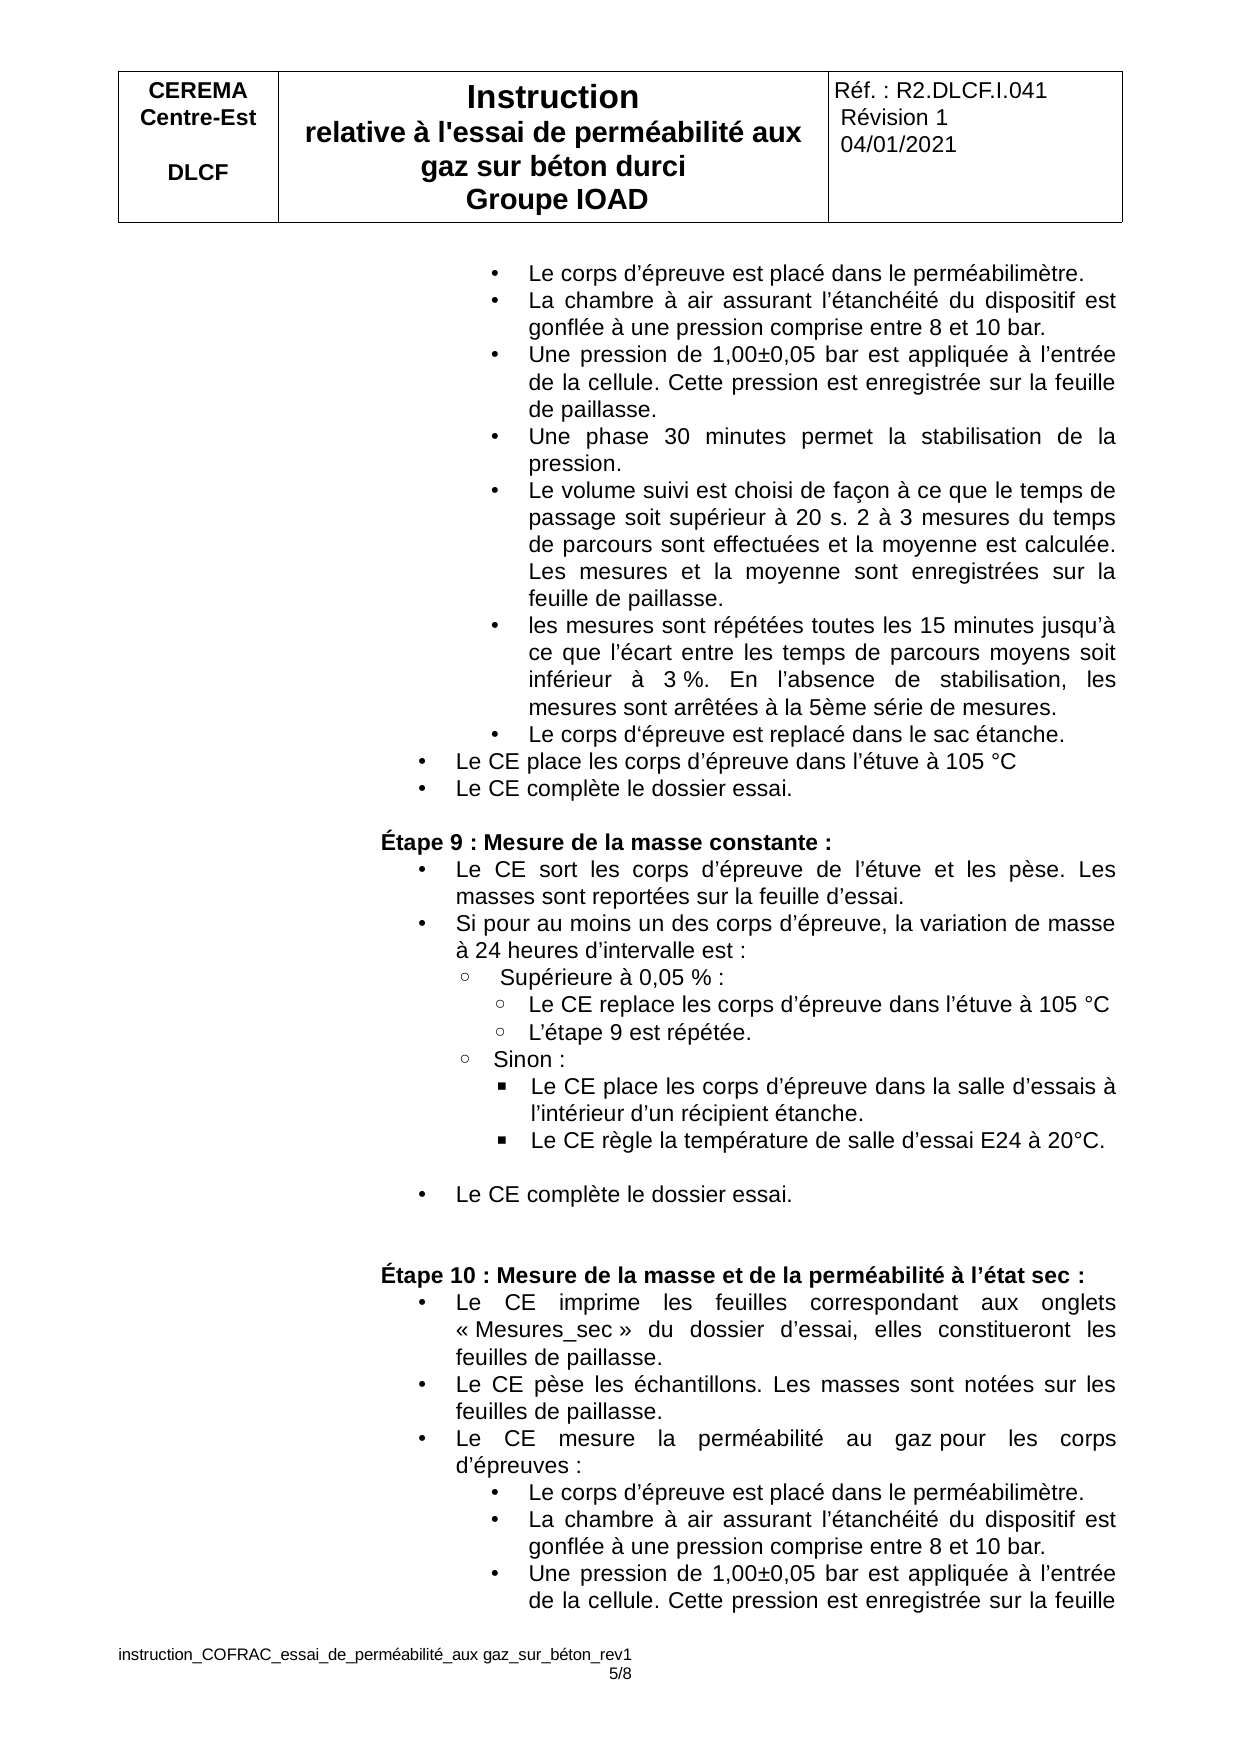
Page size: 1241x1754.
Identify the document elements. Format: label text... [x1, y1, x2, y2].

table_cell Dispositions générales: Les dispositions figurants dans tous les documents listés dans le paragraphe « Documents de références », sont appliquées. Dispositions particulières: Conditions d’essais : Le gaz utilisé est du diazote (N2) La pression absolue d’entrée P0 a été calculée à partir de la pression atmosphérique standard au niveau de la mer (1 013 hPa) pour une altitude (alti) de 333 m, dans le cas de l’atmosphère normalisée type OACI (Organisation de l’Aviation Civile Internationale) : P0 = 974 hPa Étape 1 : réception des éprouvettes : le CE Procède à la réception des éprouvettes et la création d’un nouveau dossier essai : Le CE crée un nouvel enregistrement dans la feuille de calcul « suivit des essais de durabilité ». Il crée un nouveau un numéro SOA/KAZ. Ce numéro commence par les lettres : «KGAZ/ » suivi de l’année, suivi du symbole : « / », suivi d’un nombre débutant à un pour le premier essai de l’année puis incrémenté d’une unité à chaque nouvel essai. Le CE identifie les éprouvettes avec le numéro SOA/KGAZ et les places dans les bacs de conservation. Le CE crée le « dossier d’essai » et renseigne les champs de l’onglet « Feuille d’essai » (identification du prélèvement, date de sciage, échéance d’essai, ...) Le CE imprime le « dossier d’essai » au format A3. Étape 2 : enrobage et sciage des corps d’épreuve : 24 heures avant le sciage, le CE sort les éprouvettes des bacs de conservation, les sèche à l’air comprimé, et les enduit de résine époxy. Le CE scie les corps d’épreuves à une épaisseur de 50 ±1 mm. Le CE identifie les corps d’épreuve conformément au « dossier d’essai ». Le CE mesure le diamètre de chaque corps d’épreuve, en trois positions à 120 degrés. La moyenne des lectures est prise comme diamètre. Le CE mesure l’épaisseur de chaque corps d’épreuve en quatre positions d’égale distance autour de la circonférence. La moyenne des quatre mesures est prise comme épaisseur. Le CE complète le « dossier d’essai ». Étape 3 : saturation des corps d’épreuve : Les corps d’épreuve sont saturés par une des deux méthodes suivantes : Saturation sous vide : 48 h avant le démarrage de l’essai selon NF P 18-459 : Le CE place les corps d’épreuve dans la chambre à vide. La pression est maintenue inférieure à 25 mbar pendant 4h00 ± 0h30. Le CE introduit de l’eau potable dans la chambre à vide jusqu’à ce que les corps d’épreuve soient recouverts de 20 mm de liquide. La pression est maintenue inférieur 25 mbar pendant 44h00 ± 1h00. Imbibition : à partir de 7 jours avant le démarrage de l’essai : Le CE plonge les corps d’épreuves dans la piscine de conservation. Les corps d’épreuves sont posés sur la tranche. Le CE complète le dossier d’essai Étape 4 : pesée des corps d’épreuves et démarrage de l’essai : Le jour du lancement de l’essai : Le CE essuie la surface des corps d’épreuve à l’aide d’une éponge. Le CE pèse les corps d’épreuve. Le CE place les corps d’épreuve dans l’étuve à 80 °C Le CE complète le dossier d’essai Étape 5 : Retour à l’équilibre thermique : 24 heures avant la mesure de la perméabilité à 7 jours : Le CE sort les corps d’épreuves de l’étuve, les place dans un récipient étanche et dans la salle d’essai E24, régulée à 20°C. Le CE complète le dossier d’essai Étape 6 : Mesure de la masse et de la perméabilité à 7 jours : le 7ème jour suivant le lancement de l’essai : Le CE imprime les feuilles correspondant aux onglets « Mesures_7j » du dossier d’essai, elles constitueront les feuilles de paillasse. Le CE pèse les échantillons. Les masses sont notées sur les feuilles de paillasse. Le CE mesure la perméabilité au gaz pour les corps d’épreuves : Le corps d’épreuve est placé dans le perméabilimètre. La chambre à air assurant l’étanchéité du dispositif est gonflée à une pression comprise entre 8 et 10 bar. Une pression de 1,00±0,05 bar est appliquée à l’entrée de la cellule. Cette pression est enregistrée sur la feuille de paillasse. Une phase 30 minutes permet la stabilisation de la pression. Le volume suivi est choisi de façon à ce que le temps de passage soit supérieur à 20 s. 2 à 3 mesures du temps de parcours sont effectuées et la moyenne est calculée. Les mesures et la moyenne sont enregistrées sur la feuille de paillasse. les mesures sont répétées toutes les 15 minutes jusqu’à ce que l’écart entre les temps de parcours moyens soit inférieur à 3 %. En l’absence de stabilisation, les mesures sont arrêtées à la 5ème série de mesures. Le corps d‘épreuve est replacé dans le sac étanche. Le CE place les corps d’épreuve dans l’étuve à 80 °C Le CE complète le dossier essai. Étape 7 : Retour à l’équilibre thermique : 24 heures avant la mesure de la perméabilité à 28 jours : Le CE sort les corps d’épreuves de l’étuve, les place dans un récipient étanche et dans la salle d’essai E24, régulée à 20°C. Le CE complète le dossier d’essai Étape 8 : Mesure de la masse et de la perméabilité à 28 jours : le 28ème jour suivant le lancement de l’essai : Le CE imprime les feuilles correspondant aux onglets « Mesures_28j » du dossier d’essai, elles constitueront les feuilles de paillasse. Le CE pèse les échantillons. Les masses sont notées sur les feuilles de paillasse. Le CE mesure la perméabilité au gaz pour les corps d’épreuves : Le corps d’épreuve est placé dans le perméabilimètre. La chambre à air assurant l’étanchéité du dispositif est gonflée à une pression comprise entre 8 et 10 bar. Une pression de 1,00±0,05 bar est appliquée à l’entrée de la cellule. Cette pression est enregistrée sur la feuille de paillasse. Une phase 30 minutes permet la stabilisation de la pression. Le volume suivi est choisi de façon à ce que le temps de passage soit supérieur à 20 s. 2 à 3 mesures du temps de parcours sont effectuées et la moyenne est calculée. Les mesures et la moyenne sont enregistrées sur la feuille de paillasse. les mesures sont répétées toutes les 15 minutes jusqu’à ce que l’écart entre les temps de parcours moyens soit inférieur à 3 %. En l’absence de stabilisation, les mesures sont arrêtées à la 5ème série de mesures. Le corps d‘épreuve est replacé dans le sac étanche. Le CE place les corps d’épreuve dans l’étuve à 105 °C Le CE complète le dossier essai. Étape 9 : Mesure de la masse constante : Le CE sort les corps d’épreuve de l’étuve et les pèse. Les masses sont reportées sur la feuille d’essai. Si pour au moins un des corps d’épreuve, la variation de masse à 24 heures d’intervalle est : Supérieure à 0,05 % : Le CE replace les corps d’épreuve dans l’étuve à 105 °C L’étape 9 est répétée. Sinon : Le CE place les corps d’épreuve dans la salle d’essais à l’intérieur d’un récipient étanche. Le CE règle la température de salle d’essai E24 à 20°C. Le CE complète le dossier essai. Étape 10 : Mesure de la masse et de la perméabilité à l’état sec : Le CE imprime les feuilles correspondant aux onglets « Mesures_sec » du dossier d’essai, elles constitueront les feuilles de paillasse. Le CE pèse les échantillons. Les masses sont notées sur les feuilles de paillasse. Le CE mesure la perméabilité au gaz pour les corps d’épreuves : Le corps d’épreuve est placé dans le perméabilimètre. La chambre à air assurant l’étanchéité du dispositif est gonflée à une pression comprise entre 8 et 10 bar. Une pression de 1,00±0,05 bar est appliquée à l’entrée de la cellule. Cette pression est enregistrée sur la feuille de paillasse. Une phase 30 minutes permet la stabilisation de la pression. Le volume suivi est choisi de façon à ce que le temps de passage soit supérieur à 20 s. 2 à 3 mesures du temps de parcours sont effectuées et la moyenne est calculée. Les mesures et la moyenne sont enregistrées sur la feuille de paillasse. les mesures sont répétées toutes les 15 minutes jusqu’à ce que l’écart entre les temps de parcours moyens soit inférieur à 3 %. En l’absence de stabilisation, les mesures sont arrêtées à la 5ème série de mesures. Le CE complète le dossier essai. À ce stade, le PV d’essais a été généré automatiquement. étape 11 : Le procès-verbal est transmis au RE : Afin de valider le PV, le CE transmet les documents suivants au RE Le projet de procès-verbal. Une impression de l’onglet intitulé « feuille de vérification » Les feuilles de paillasse pour les échéances à 7 jours, 28jours, et à sec. Le RE vérifie le contenu et la concordance des informations entre les différents documents, et signe le procès-verbal. Le PV est envoyé au client. Un exemplaire est archivé dans le classeur « PV KGAZ » situé dans la salle E24. Un autre exemplaire est conservé à l'intérieur du dossier essai dans le même bureau. [375, 254, 1123, 1619]
table_cell [118, 254, 375, 1619]
